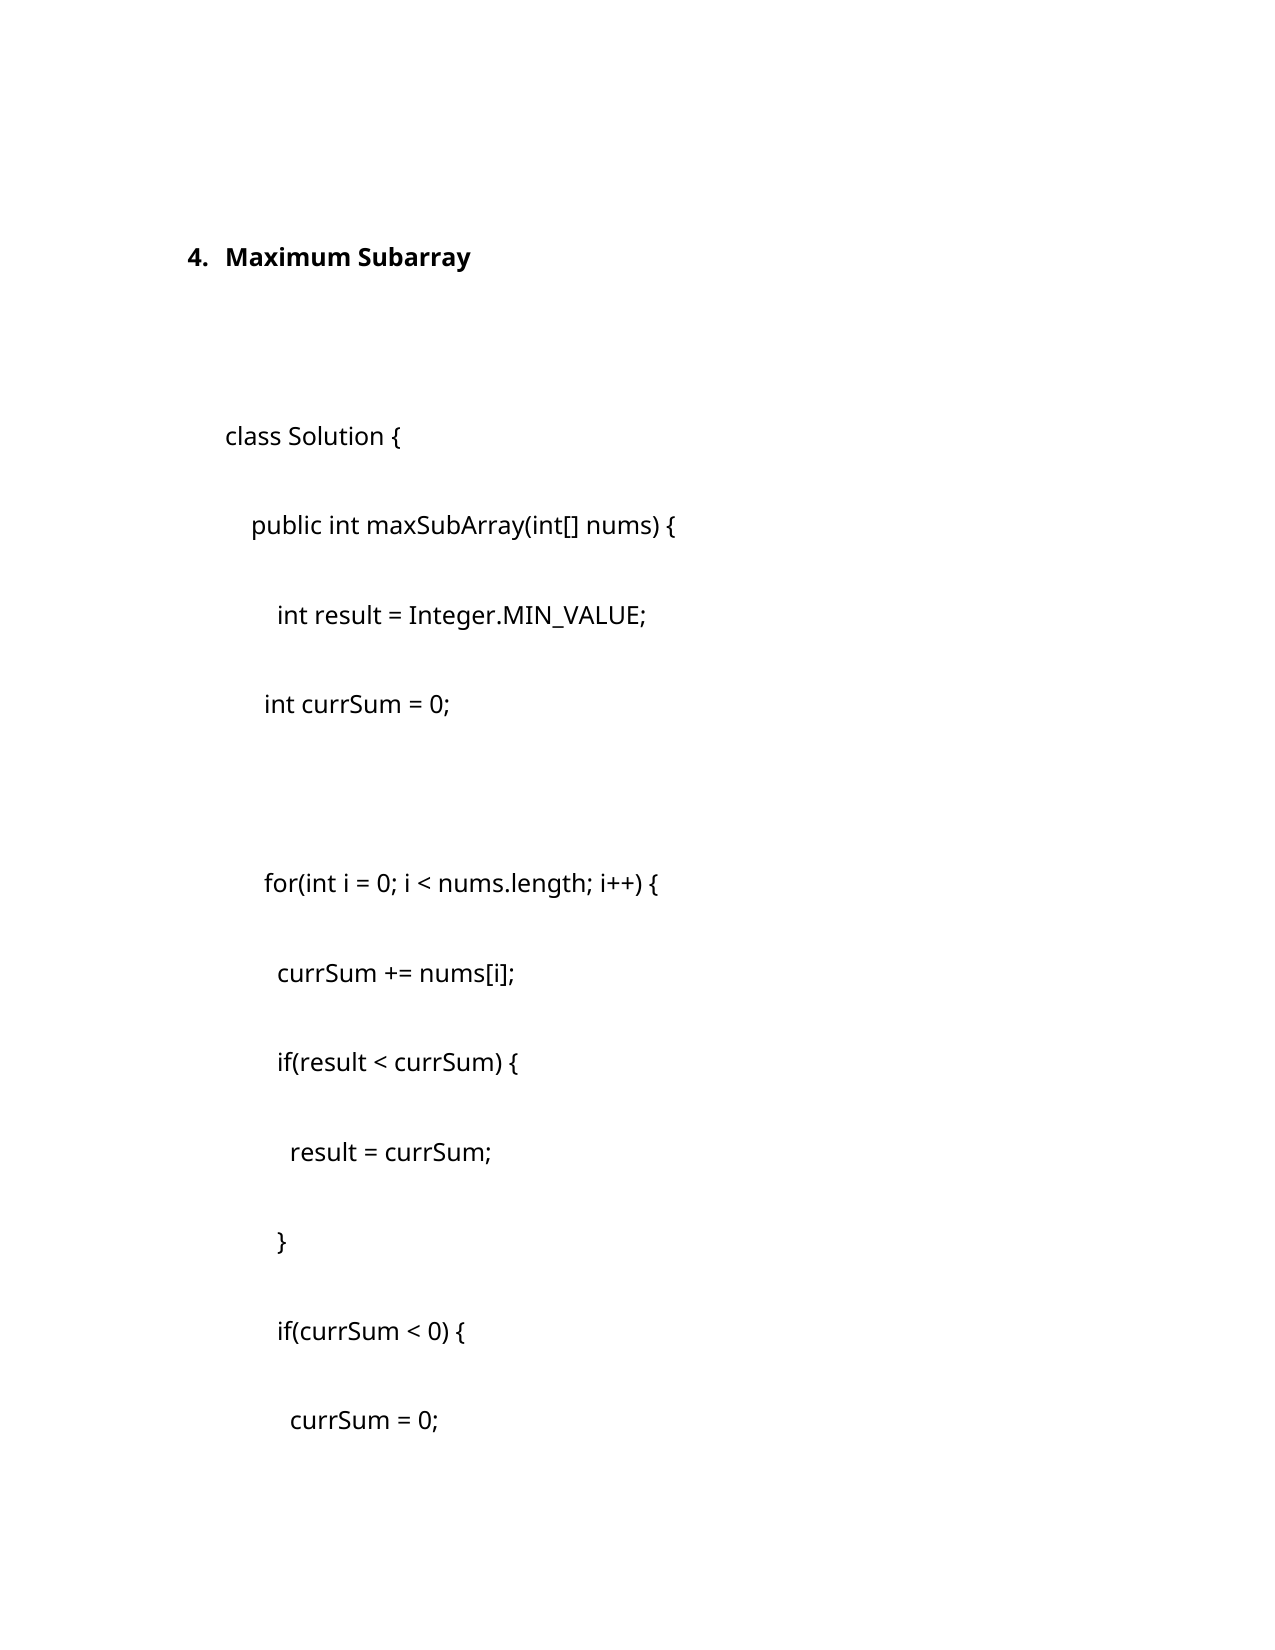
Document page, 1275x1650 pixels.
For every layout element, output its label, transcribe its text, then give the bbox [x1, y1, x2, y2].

list int result = Integer.MIN_VALUE; [225, 597, 1125, 631]
list currSum = 0; [225, 1403, 1125, 1437]
list class Solution { [225, 418, 1125, 452]
list for(int i = 0; i < nums.length; i++) { [225, 866, 1125, 900]
list currSum += nums[i]; [225, 955, 1125, 989]
list } [225, 1224, 1125, 1258]
list public int maxSubArray(int[] nums) { [225, 508, 1125, 542]
list if(currSum < 0) { [225, 1313, 1125, 1347]
list int currSum = 0; [225, 687, 1125, 721]
list if(result < currSum) { [225, 1045, 1125, 1079]
list Maximum Subarray [187, 239, 1125, 273]
list result = currSum; [225, 1134, 1125, 1168]
